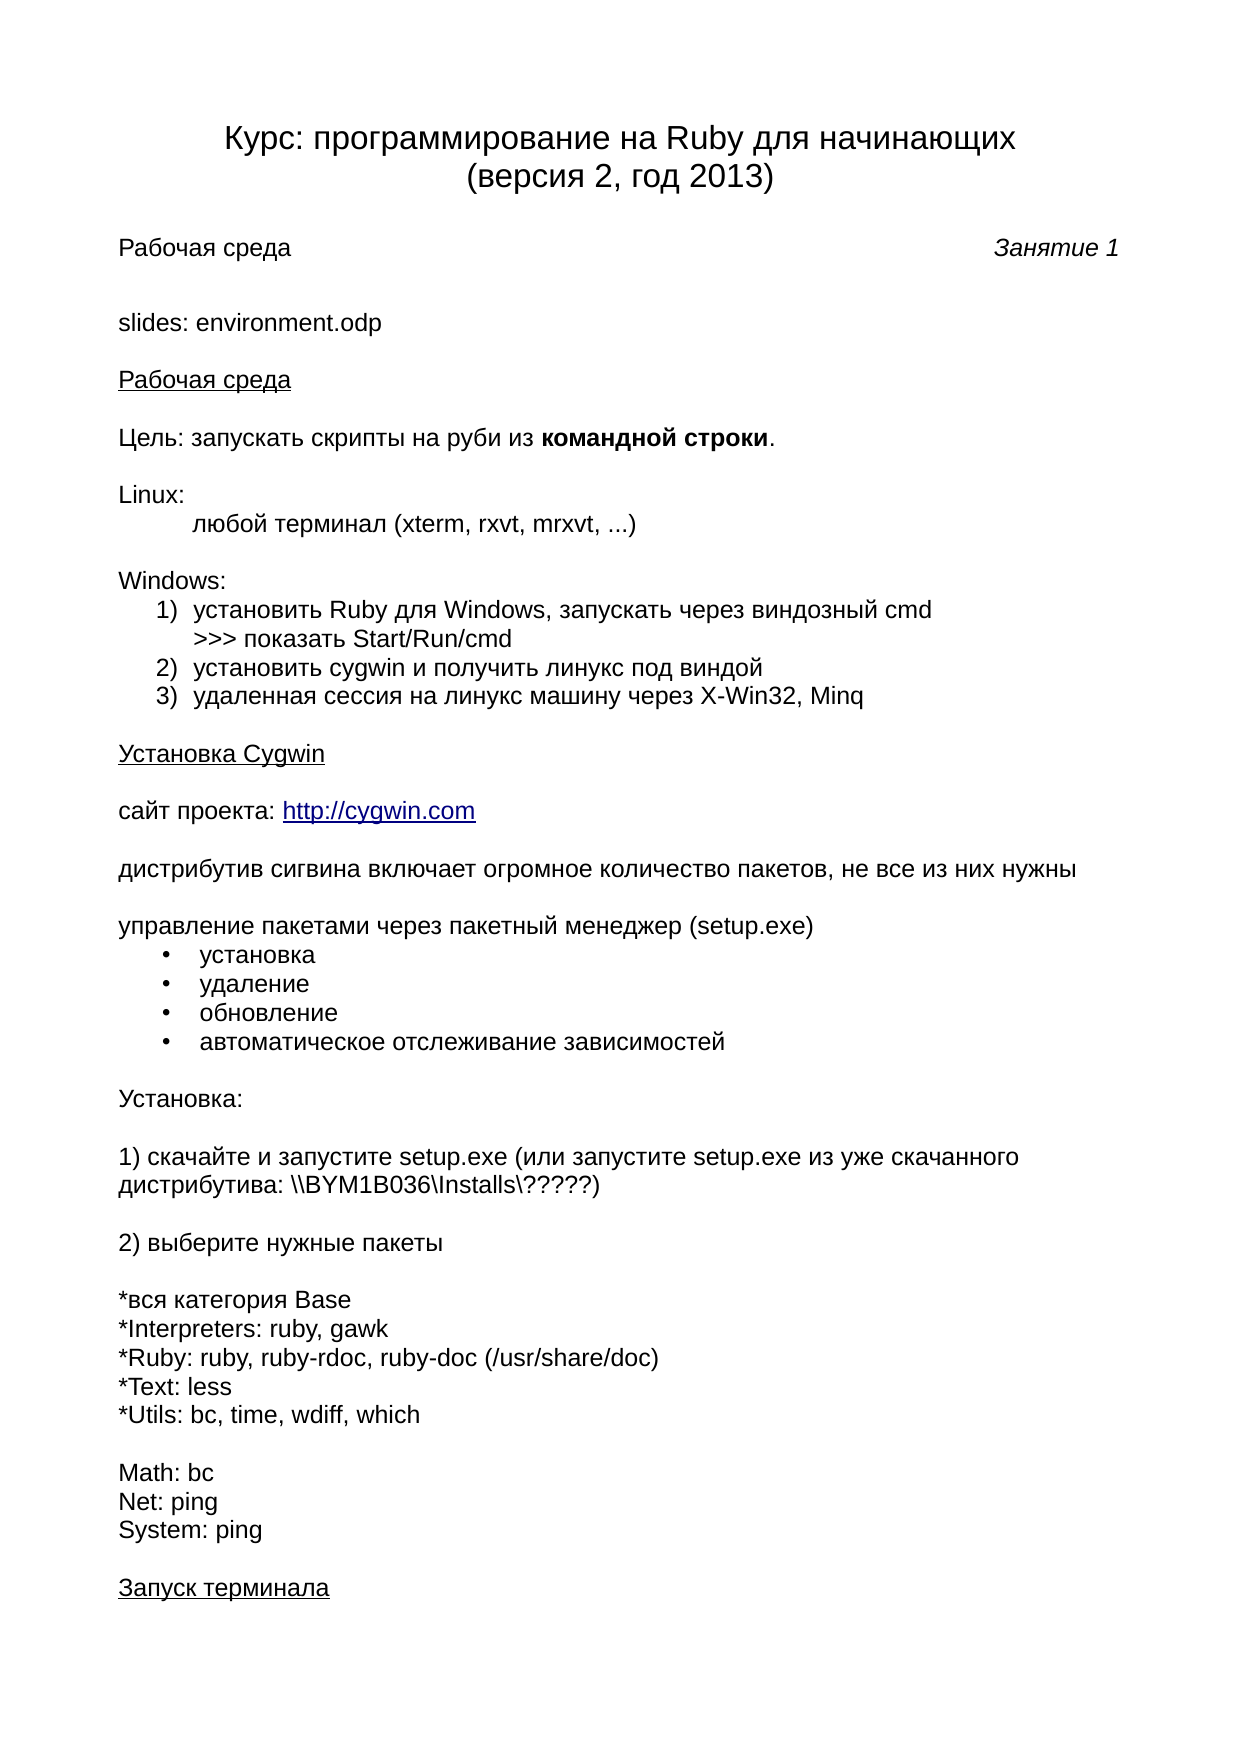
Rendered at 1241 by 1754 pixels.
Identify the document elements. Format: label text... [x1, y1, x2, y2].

text 2) выберите нужные пакеты [118, 1228, 1122, 1257]
text Рабочая среда [118, 365, 1122, 394]
text Курс: программирование на Ruby для начинающих [118, 118, 1122, 157]
text *Ruby: ruby, ruby-rdoc, ruby-doc (/usr/share/doc) [118, 1343, 1122, 1372]
text Цель: запускать скрипты на руби из командной строки. [118, 423, 1122, 451]
text Linux: [118, 480, 1122, 509]
text *вся категория Base [118, 1286, 1122, 1314]
text Установка: [118, 1084, 1122, 1113]
text *Interpreters: ruby, gawk [118, 1314, 1122, 1343]
text любой терминал (xterm, rxvt, mrxvt, ...) [192, 509, 1122, 538]
text управление пакетами через пакетный менеджер (setup.exe) [118, 911, 1122, 940]
text Math: bc [118, 1458, 1122, 1487]
text сайт проекта: http://cygwin.com [118, 796, 1122, 825]
list автоматическое отслеживание зависимостей [162, 1027, 1122, 1056]
text *Utils: bc, time, wdiff, which [118, 1401, 1122, 1429]
list обновление [162, 998, 1122, 1027]
list установка [162, 940, 1122, 969]
list удаленная сессия на линукс машину через X-Win32, Minq [156, 681, 1122, 710]
text Установка Cygwin [118, 739, 1122, 768]
list >>> показать Start/Run/cmd [156, 624, 1122, 653]
text (версия 2, год 2013) [118, 157, 1122, 195]
text System: ping [118, 1516, 1122, 1544]
table_header Занятие 1 [620, 234, 1122, 269]
text 1) скачайте и запустите setup.exe (или запустите setup.exe из уже скачанного дистрибутива: \\BYM1В036\Installs\?????) [118, 1142, 1122, 1199]
list установить Ruby для Windows, запускать через виндозный cmd [156, 595, 1122, 624]
text Запуск терминала [118, 1573, 1122, 1602]
text slides: environment.odp [118, 308, 1122, 336]
list установить cygwin и получить линукс под виндой [156, 653, 1122, 681]
table_header Рабочая среда [118, 234, 620, 269]
text дистрибутив сигвина включает огромное количество пакетов, не все из них нужны [118, 854, 1122, 883]
text Windows: [118, 566, 1122, 595]
text Net: ping [118, 1487, 1122, 1516]
text *Text: less [118, 1372, 1122, 1401]
list удаление [162, 969, 1122, 998]
